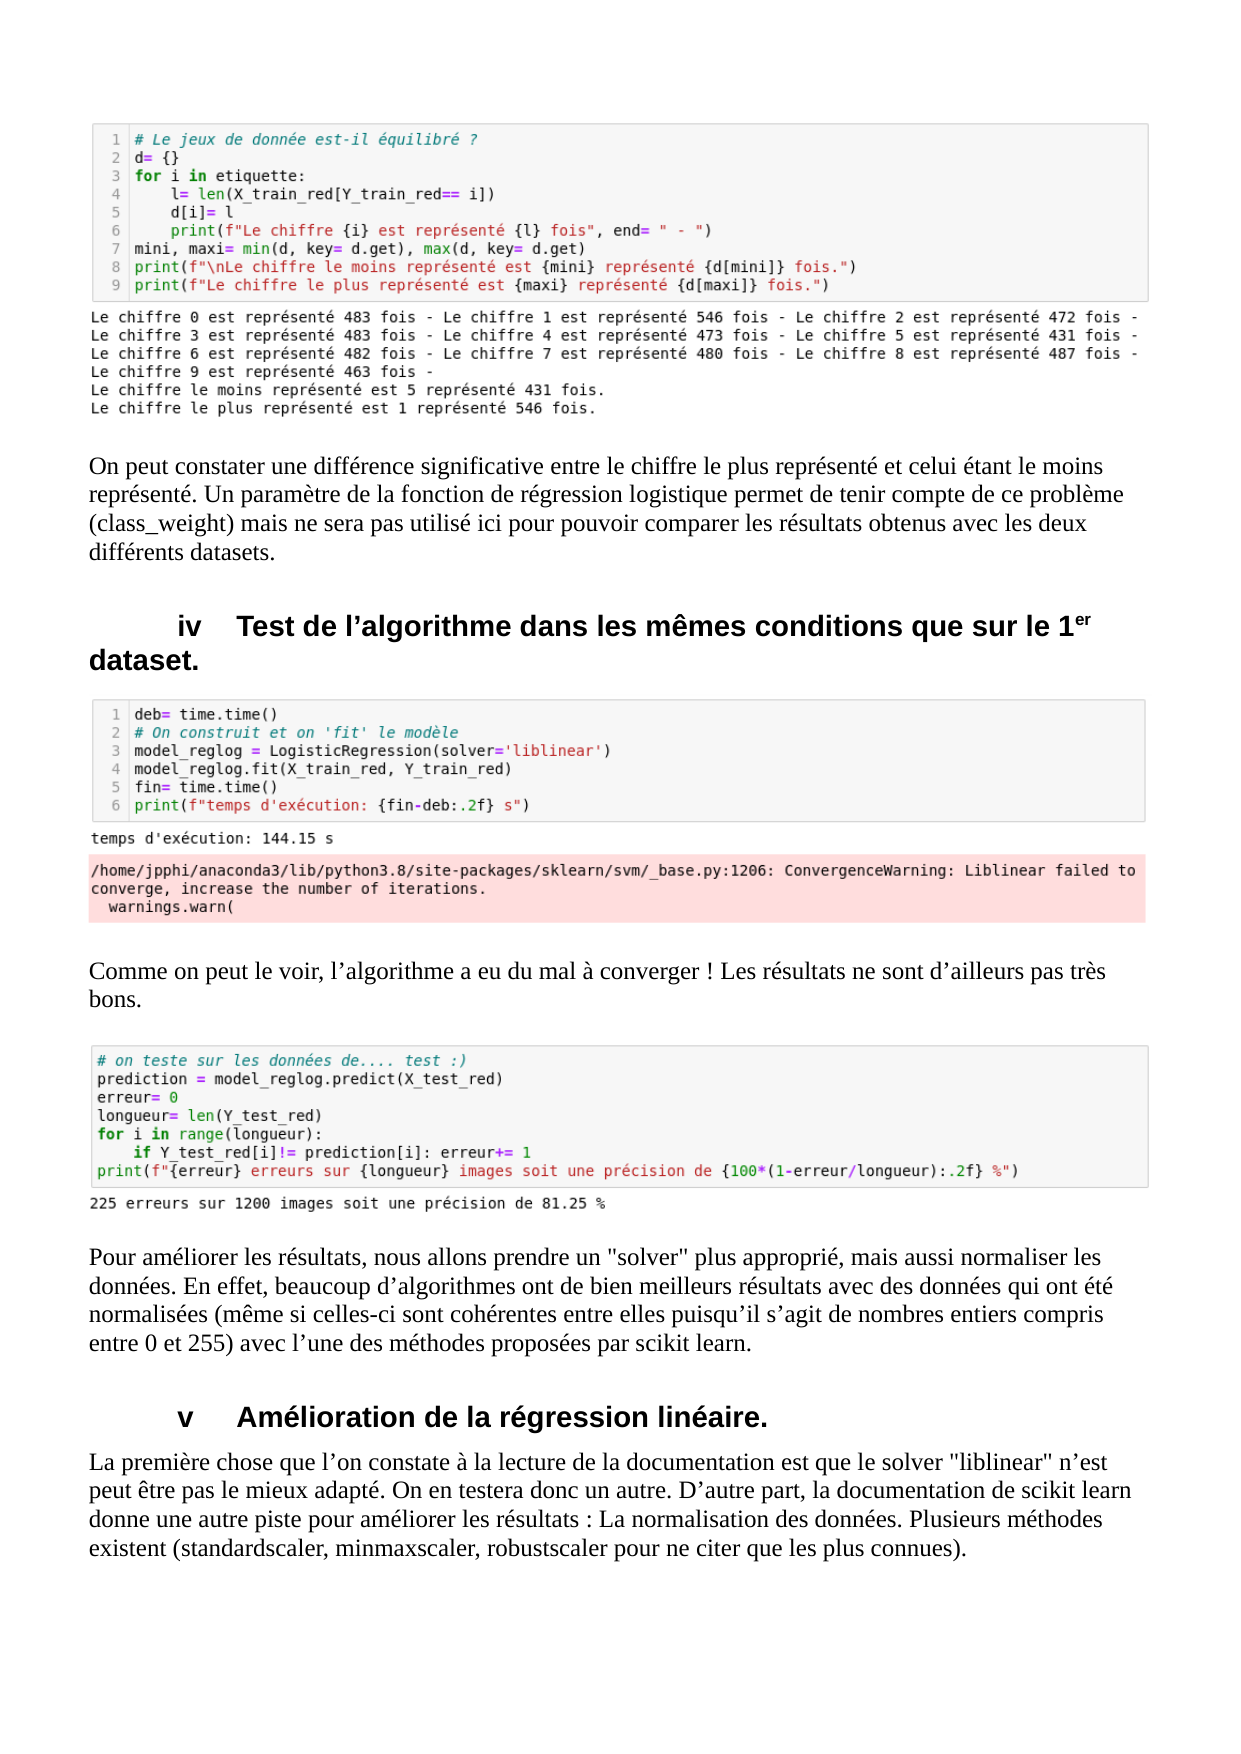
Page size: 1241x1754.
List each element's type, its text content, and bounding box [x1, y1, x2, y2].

text On peut constater une différence significative entre le chiffre le plus représenté et celui étant le moins représenté. Un paramètre de la fonction de régression logistique permet de tenir compte de ce problème (class_weight) mais ne sera pas utilisé ici pour pouvoir comparer les résultats obtenus avec les deux différents datasets. [88, 451, 1152, 566]
picture [88, 1042, 1152, 1214]
text Pour améliorer les résultats, nous allons prendre un "solver" plus approprié, mais aussi normaliser les données. En effet, beaucoup d’algorithmes ont de bien meilleurs résultats avec des données qui ont été normalisées (même si celles-ci sont cohérentes entre elles puisqu’il s’agit de nombres entiers compris entre 0 et 255) avec l’une des méthodes proposées par scikit learn. [88, 1242, 1152, 1357]
picture [88, 694, 1152, 927]
text La première chose que l’on constate à la lecture de la documentation est que le solver "liblinear" n’est peut être pas le mieux adapté. On en testera donc un autre. D’autre part, la documentation de scikit learn donne une autre piste pour améliorer les résultats : La normalisation des données. Plusieurs méthodes existent (standardscaler, minmaxscaler, robustscaler pour ne citer que les plus connues). [88, 1447, 1152, 1562]
picture [88, 118, 1152, 422]
subtitle Test de l’algorithme dans les mêmes conditions que sur le 1er dataset. [88, 609, 1152, 677]
subtitle Amélioration de la régression linéaire. [88, 1400, 1152, 1434]
text Comme on peut le voir, l’algorithme a eu du mal à converger ! Les résultats ne sont d’ailleurs pas très bons. [88, 956, 1152, 1013]
